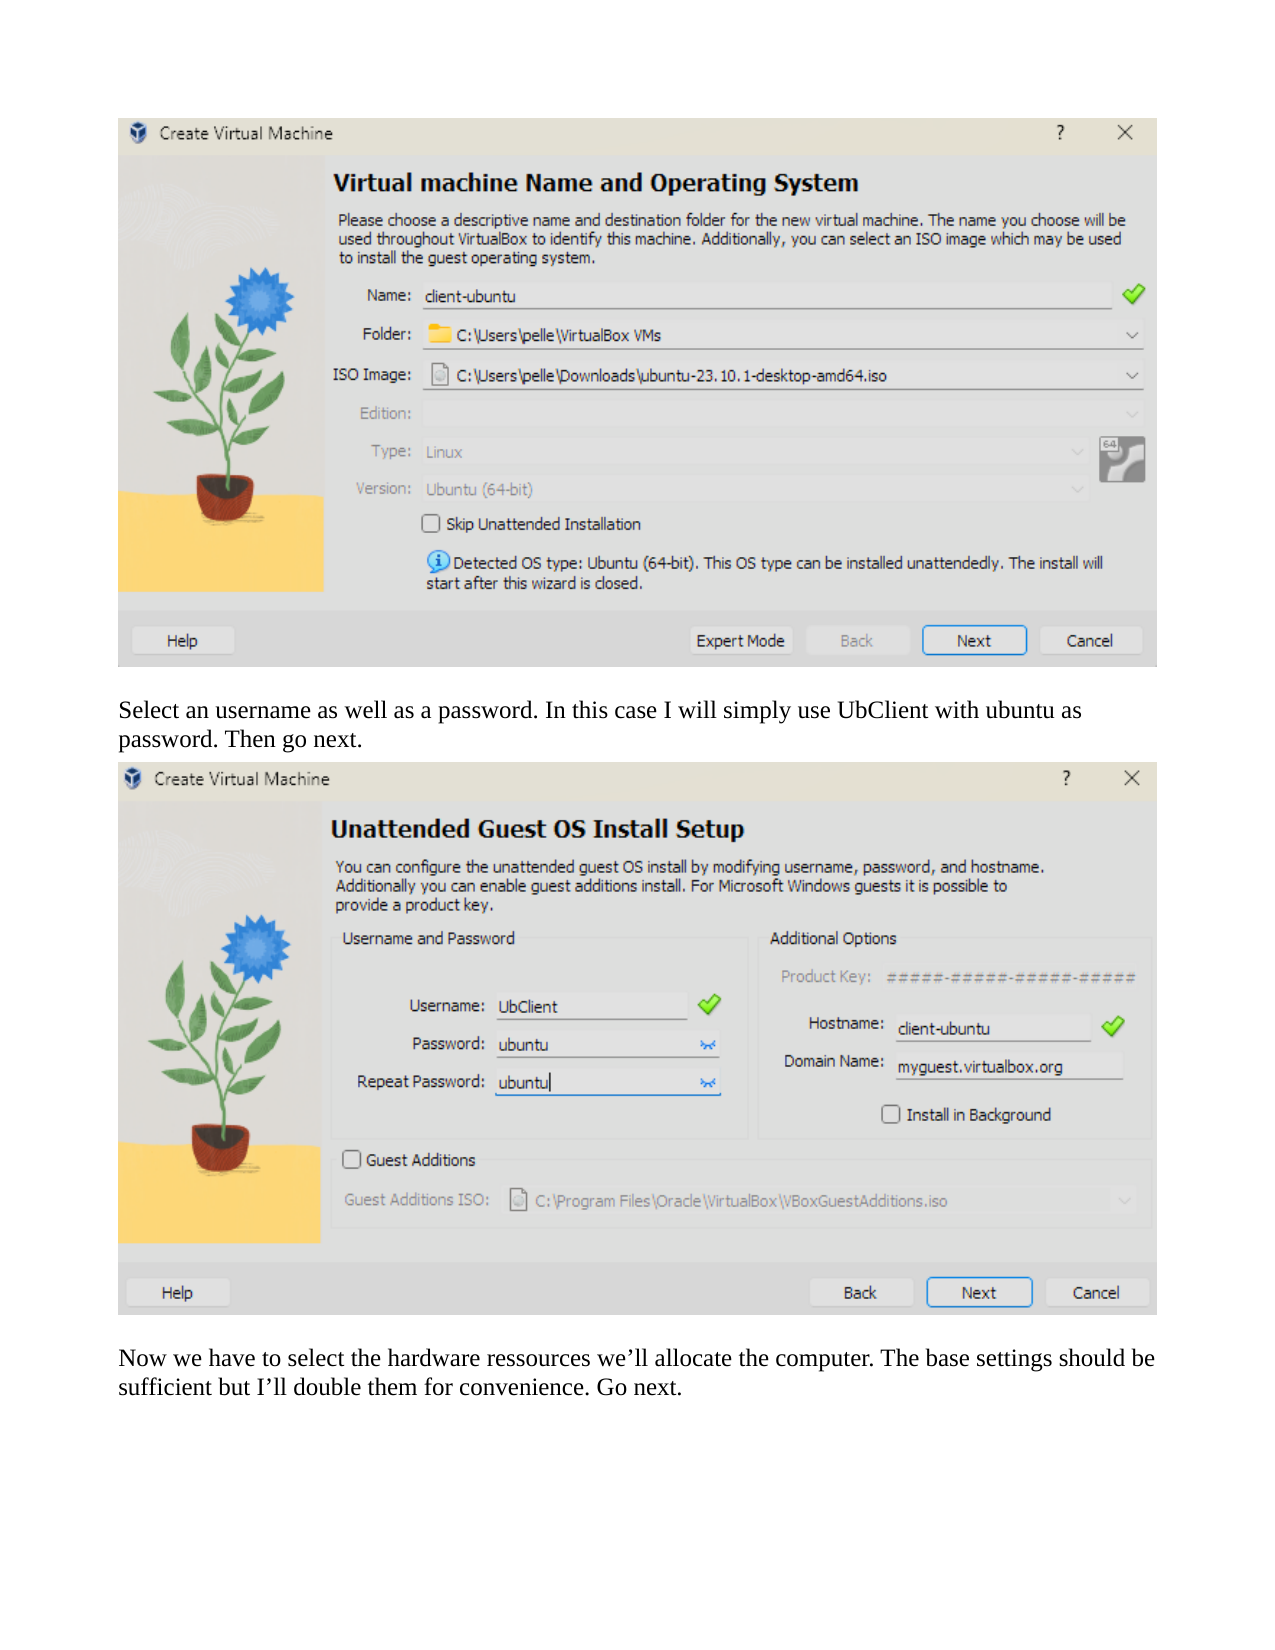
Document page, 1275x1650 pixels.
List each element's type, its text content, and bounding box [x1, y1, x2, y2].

picture [118, 762, 1157, 1315]
text Select an username as well as a password. In this case I will simply use UbClient with ubuntu as password. Then go next. [118, 667, 1157, 752]
picture [118, 118, 1157, 667]
text Now we have to select the hardware ressources we’ll allocate the computer. The base settings should be sufficient but I’ll double them for convenience. Go next. [118, 1343, 1157, 1401]
